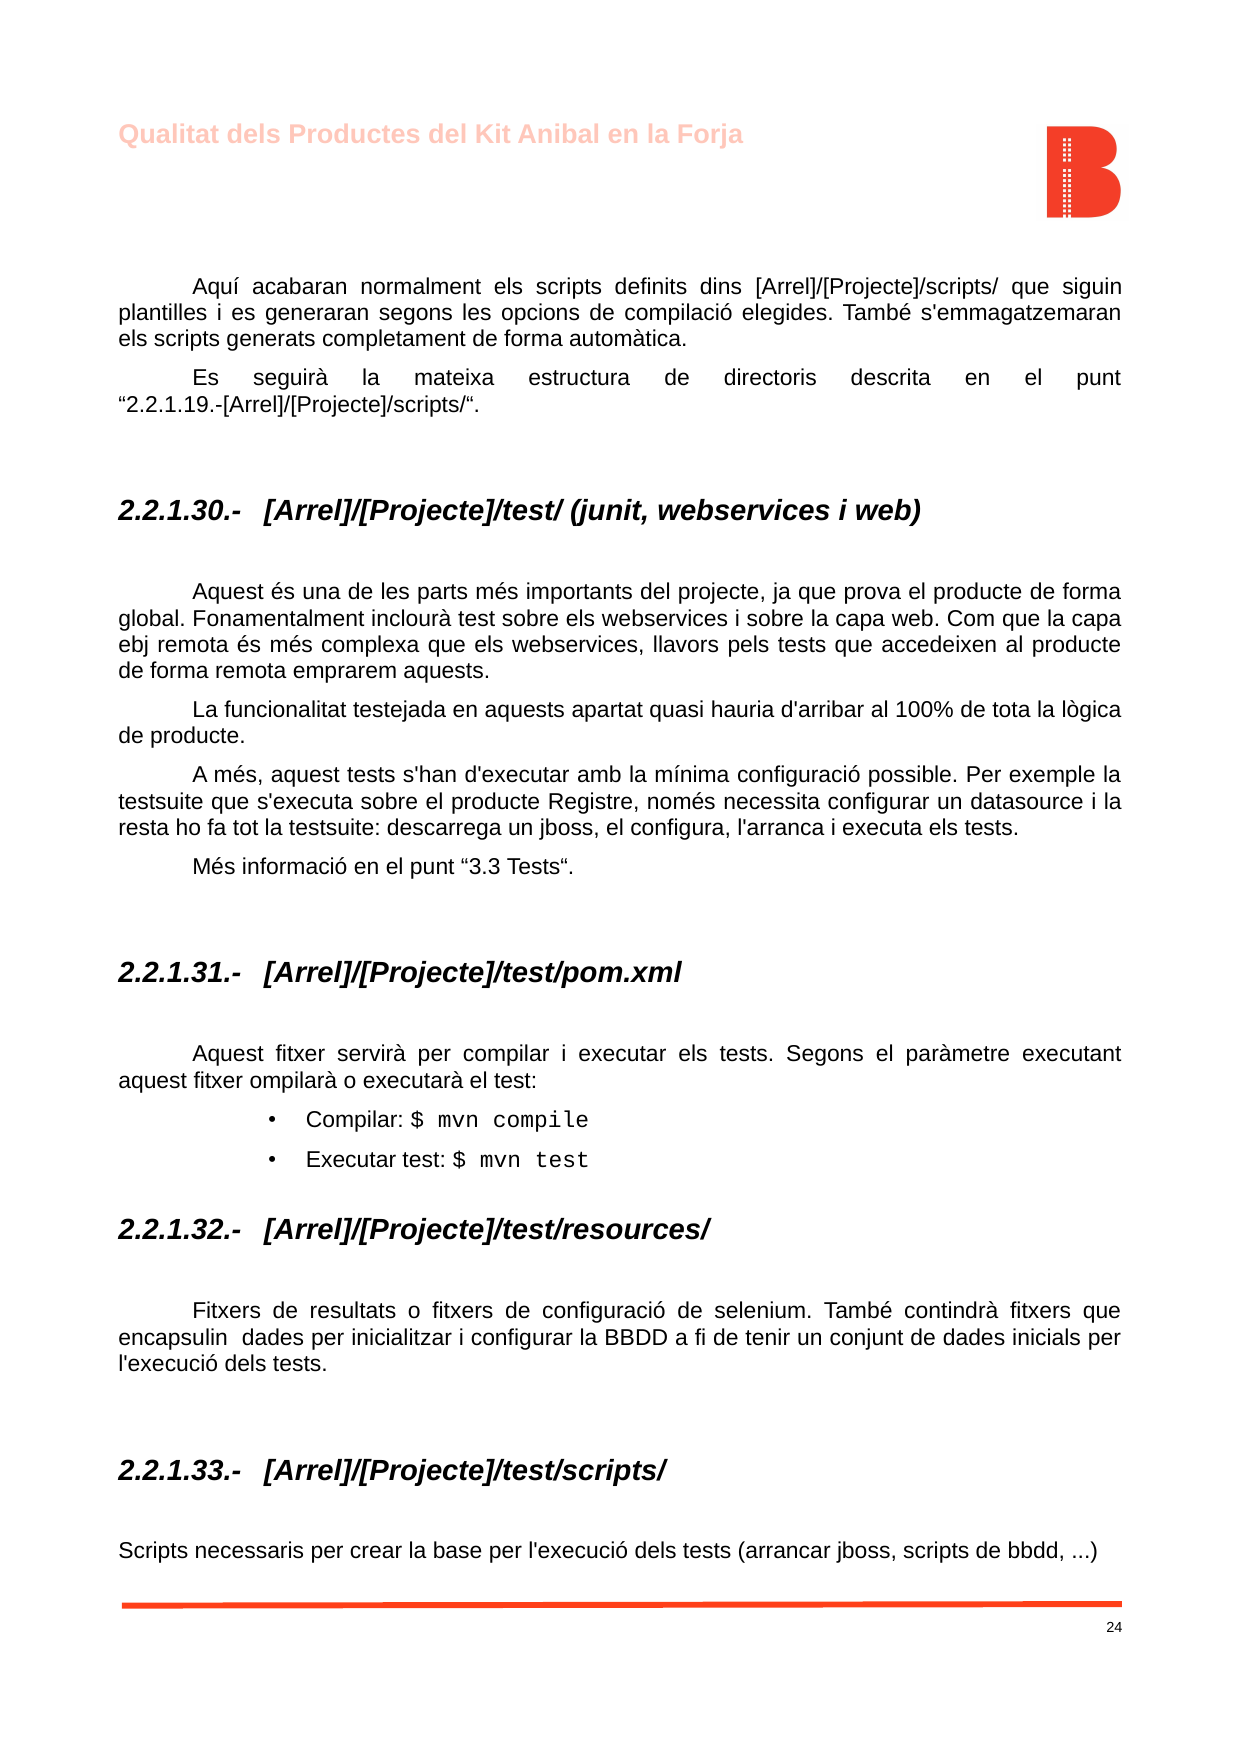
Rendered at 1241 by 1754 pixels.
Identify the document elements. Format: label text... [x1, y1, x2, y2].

text Aquest és una de les parts més importants del projecte, ja que prova el producte de forma global. Fonamentalment inclourà test sobre els webservices i sobre la capa web. Com que la capa ebj remota és més complexa que els webservices, llavors pels tests que accedeixen al producte de forma remota emprarem aquests. [118, 578, 1122, 683]
text Més informació en el punt “3.3 Tests“. [118, 853, 1122, 879]
subtitle [Arrel]/[Projecte]/test/ (junit, webservices i web) [118, 493, 1122, 527]
subtitle [Arrel]/[Projecte]/test/pom.xml [118, 956, 1122, 989]
text Aquest fitxer servirà per compilar i executar els tests. Segons el paràmetre executant aquest fitxer ompilarà o executarà el test: [118, 1040, 1122, 1093]
picture [1036, 124, 1130, 221]
list Executar test: $ mvn test [268, 1146, 1122, 1175]
subtitle [Arrel]/[Projecte]/test/scripts/ [118, 1453, 1122, 1486]
text Scripts necessaris per crear la base per l'execució dels tests (arrancar jboss, scripts de bbdd, ...) [118, 1537, 1122, 1564]
list Compilar: $ mvn compile [268, 1106, 1122, 1134]
subtitle [Arrel]/[Projecte]/test/resources/ [118, 1212, 1122, 1246]
text Fitxers de resultats o fitxers de configuració de selenium. També contindrà fitxers que encapsulin dades per inicialitzar i configurar la BBDD a fi de tenir un conjunt de dades inicials per l'execució dels tests. [118, 1297, 1122, 1376]
text La funcionalitat testejada en aquests apartat quasi hauria d'arribar al 100% de tota la lògica de producte. [118, 696, 1122, 749]
text Es seguirà la mateixa estructura de directoris descrita en el punt “2.2.1.19.-[Arrel]/[Projecte]/scripts/“. [118, 364, 1122, 417]
text Aquí acabaran normalment els scripts definits dins [Arrel]/[Projecte]/scripts/ que siguin plantilles i es generaran segons les opcions de compilació elegides. També s'emmagatzemaran els scripts generats completament de forma automàtica. [118, 273, 1122, 352]
text A més, aquest tests s'han d'executar amb la mínima configuració possible. Per exemple la testsuite que s'executa sobre el producte Registre, només necessita configurar un datasource i la resta ho fa tot la testsuite: descarrega un jboss, el configura, l'arranca i executa els tests. [118, 761, 1122, 840]
